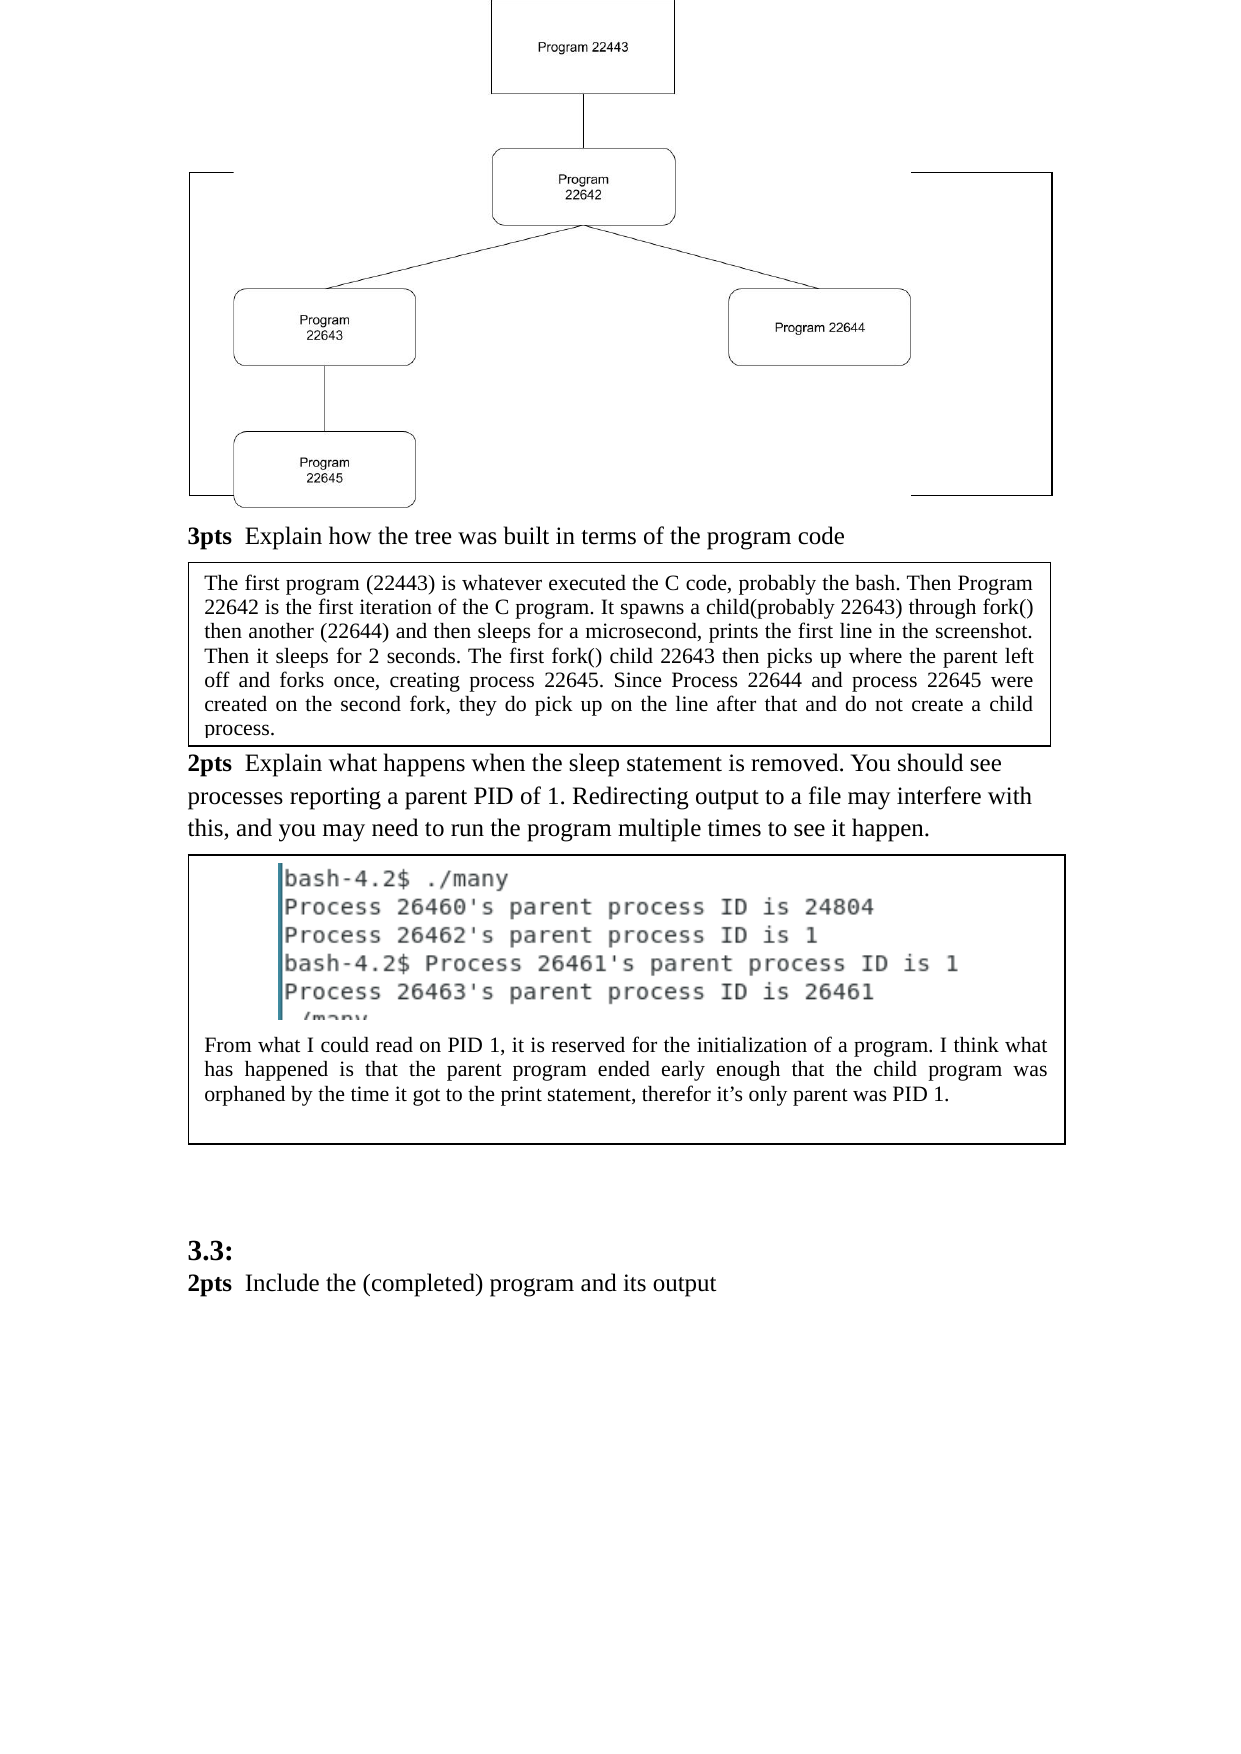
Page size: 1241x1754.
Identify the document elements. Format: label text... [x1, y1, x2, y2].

text From what I could read on PID 1, it is reserved for the initialization of a program. I think what has happened is that the parent program ended early enough that the child program was orphaned by the time it got to the print statement, therefor it’s only parent was PID 1. [204, 1033, 1049, 1106]
text 2pts Explain what happens when the sleep statement is removed. You should see processes reporting a parent PID of 1. Redirecting output to a file may interfere with this, and you may need to run the program multiple times to see it happen. [187, 552, 1053, 844]
picture [233, 0, 911, 508]
text 2pts Include the (completed) program and its output [187, 1267, 1053, 1299]
text 3pts Explain how the tree was built in terms of the program code [187, 162, 1053, 552]
text 3.3: [187, 1234, 1053, 1267]
picture [278, 863, 975, 1020]
text The first program (22443) is whatever executed the C code, probably the bash. Then Program 22642 is the first iteration of the C program. It spawns a child(probably 22643) through fork() then another (22644) and then sleeps for a microsecond, prints the first line in the screenshot. Then it sleeps for 2 seconds. The first fork() child 22643 then picks up where the parent left off and forks once, creating process 22645. Since Process 22644 and process 22645 were created on the second fork, they do pick up on the line after that and do not create a child process. [204, 571, 1035, 738]
